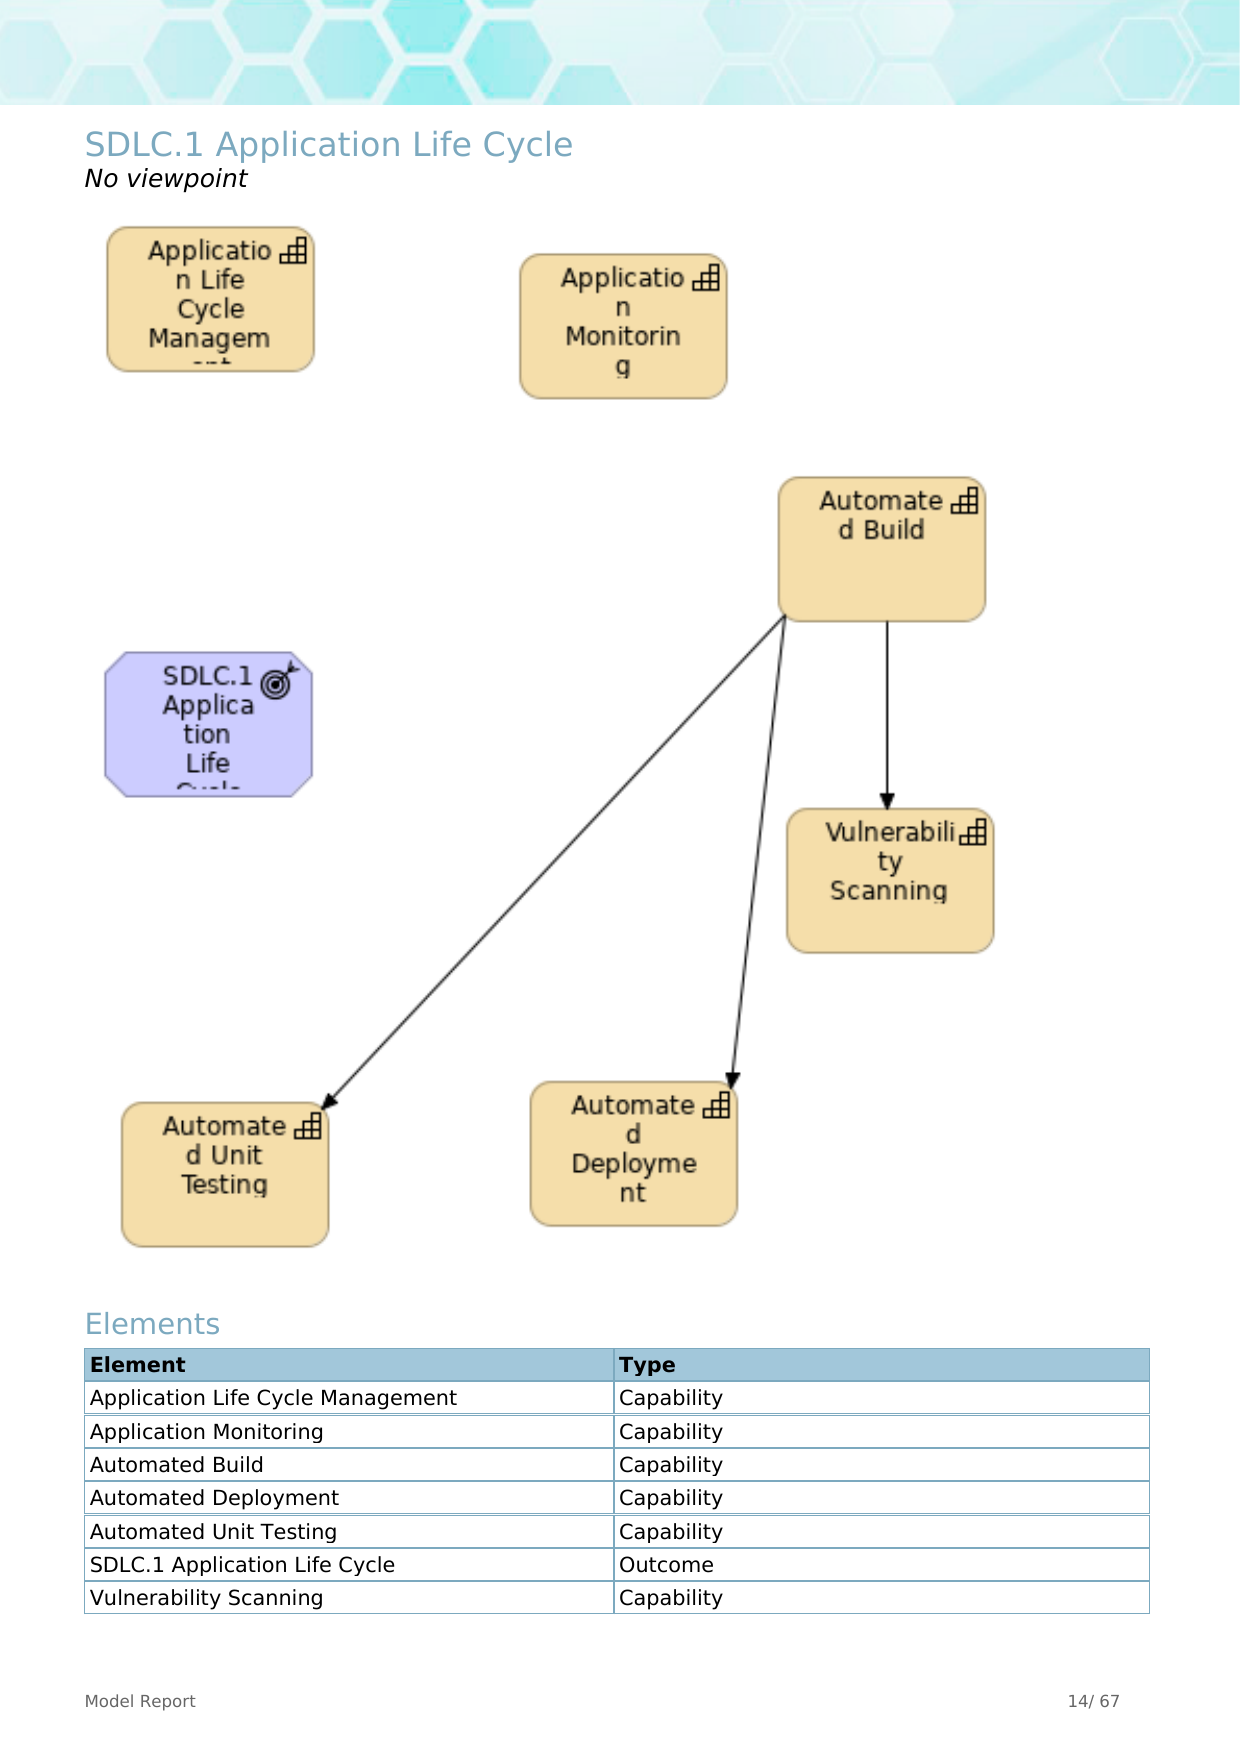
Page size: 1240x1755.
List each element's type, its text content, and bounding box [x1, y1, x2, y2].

table_cell [0, 1348, 84, 1381]
table_cell [0, 1548, 84, 1581]
table_cell Type [615, 1349, 1149, 1380]
table_cell Capability [615, 1482, 1149, 1513]
table_cell [1155, 1448, 1239, 1481]
table_cell [84, 1342, 614, 1348]
table_cell [1150, 1481, 1155, 1514]
table_cell [1016, 206, 1088, 1269]
table_cell Application Monitoring [85, 1416, 613, 1447]
table_cell [1150, 206, 1155, 1269]
table_cell [0, 206, 84, 1269]
table_cell [0, 1481, 84, 1514]
table_cell [0, 1448, 84, 1481]
table_cell [0, 105, 84, 125]
table_cell [614, 196, 917, 206]
table_cell [84, 105, 614, 125]
table_cell Automated Unit Testing [85, 1516, 613, 1547]
table_cell [0, 1581, 84, 1614]
table_cell [1150, 1415, 1155, 1448]
table_cell [84, 196, 614, 206]
table_cell [1008, 196, 1088, 206]
table_cell [918, 196, 1008, 206]
table_cell [1008, 1615, 1088, 1650]
table_cell [0, 165, 84, 196]
table_cell Capability [615, 1416, 1149, 1447]
table_cell [614, 105, 917, 125]
table_cell [0, 196, 84, 206]
table_cell [1155, 1548, 1239, 1581]
table_cell [1088, 105, 1150, 125]
table_cell Capability [615, 1582, 1149, 1613]
table_cell [1088, 196, 1150, 206]
table_cell [1150, 196, 1155, 206]
table_cell Automated Deployment [85, 1482, 613, 1513]
table_cell [1155, 1381, 1239, 1414]
table_cell [1150, 1581, 1155, 1614]
table_cell Automated Build [85, 1449, 613, 1480]
table_cell Model Report [84, 1650, 917, 1754]
table_cell [1155, 1342, 1239, 1348]
table_cell [0, 1515, 84, 1548]
table_cell [1155, 125, 1239, 164]
table_cell [1150, 1515, 1155, 1548]
table_cell [0, 1342, 84, 1348]
table_cell [0, 1415, 84, 1448]
table_cell [1155, 1269, 1239, 1342]
table_cell Elements [84, 1269, 1150, 1342]
table_cell Capability [615, 1449, 1149, 1480]
table_cell [1088, 1615, 1150, 1650]
table_cell [918, 105, 1008, 125]
table_cell Outcome [615, 1549, 1149, 1580]
table_cell [1155, 105, 1239, 125]
table_cell [1150, 1448, 1155, 1481]
table_cell [84, 1615, 614, 1650]
table_cell [1088, 1342, 1150, 1348]
table_cell No viewpoint [84, 165, 1155, 196]
table_cell [1155, 1415, 1239, 1448]
table_cell [1155, 1515, 1239, 1548]
table_cell SDLC.1 Application Life Cycle [85, 1549, 613, 1580]
table_cell Element [85, 1349, 613, 1380]
table_cell [1155, 196, 1239, 206]
table_cell Application Life Cycle Management [85, 1382, 613, 1413]
table_cell [0, 1381, 84, 1414]
table_cell [1008, 105, 1088, 125]
table_cell [1088, 206, 1150, 1269]
table_cell [1155, 1650, 1239, 1754]
table_cell [1008, 1342, 1088, 1348]
table_cell [0, 125, 84, 164]
table_cell [1155, 206, 1239, 1269]
table_cell / 67 [1088, 1650, 1155, 1754]
table_cell 14 [918, 1650, 1088, 1754]
table_cell [614, 1615, 917, 1650]
table_cell Vulnerability Scanning [85, 1582, 613, 1613]
table_cell Capability [615, 1516, 1149, 1547]
table_cell Capability [615, 1382, 1149, 1413]
table_cell [1150, 105, 1155, 125]
table_cell [1155, 165, 1239, 196]
table_cell [1155, 1615, 1239, 1650]
table_cell [0, 1615, 84, 1650]
table_cell [918, 1342, 1008, 1348]
table_cell [1150, 1269, 1155, 1342]
table_cell [1150, 1381, 1155, 1414]
table_cell [1150, 1348, 1155, 1381]
table_cell [1155, 1481, 1239, 1514]
table_cell [918, 1615, 1008, 1650]
table_cell [0, 1269, 84, 1342]
table_cell [614, 1342, 917, 1348]
table_cell [1155, 1581, 1239, 1614]
table_cell [0, 1650, 84, 1754]
table_cell SDLC.1 Application Life Cycle [84, 125, 1155, 164]
table_cell [1150, 1615, 1155, 1650]
table_cell [1155, 1348, 1239, 1381]
table_cell [1150, 1548, 1155, 1581]
